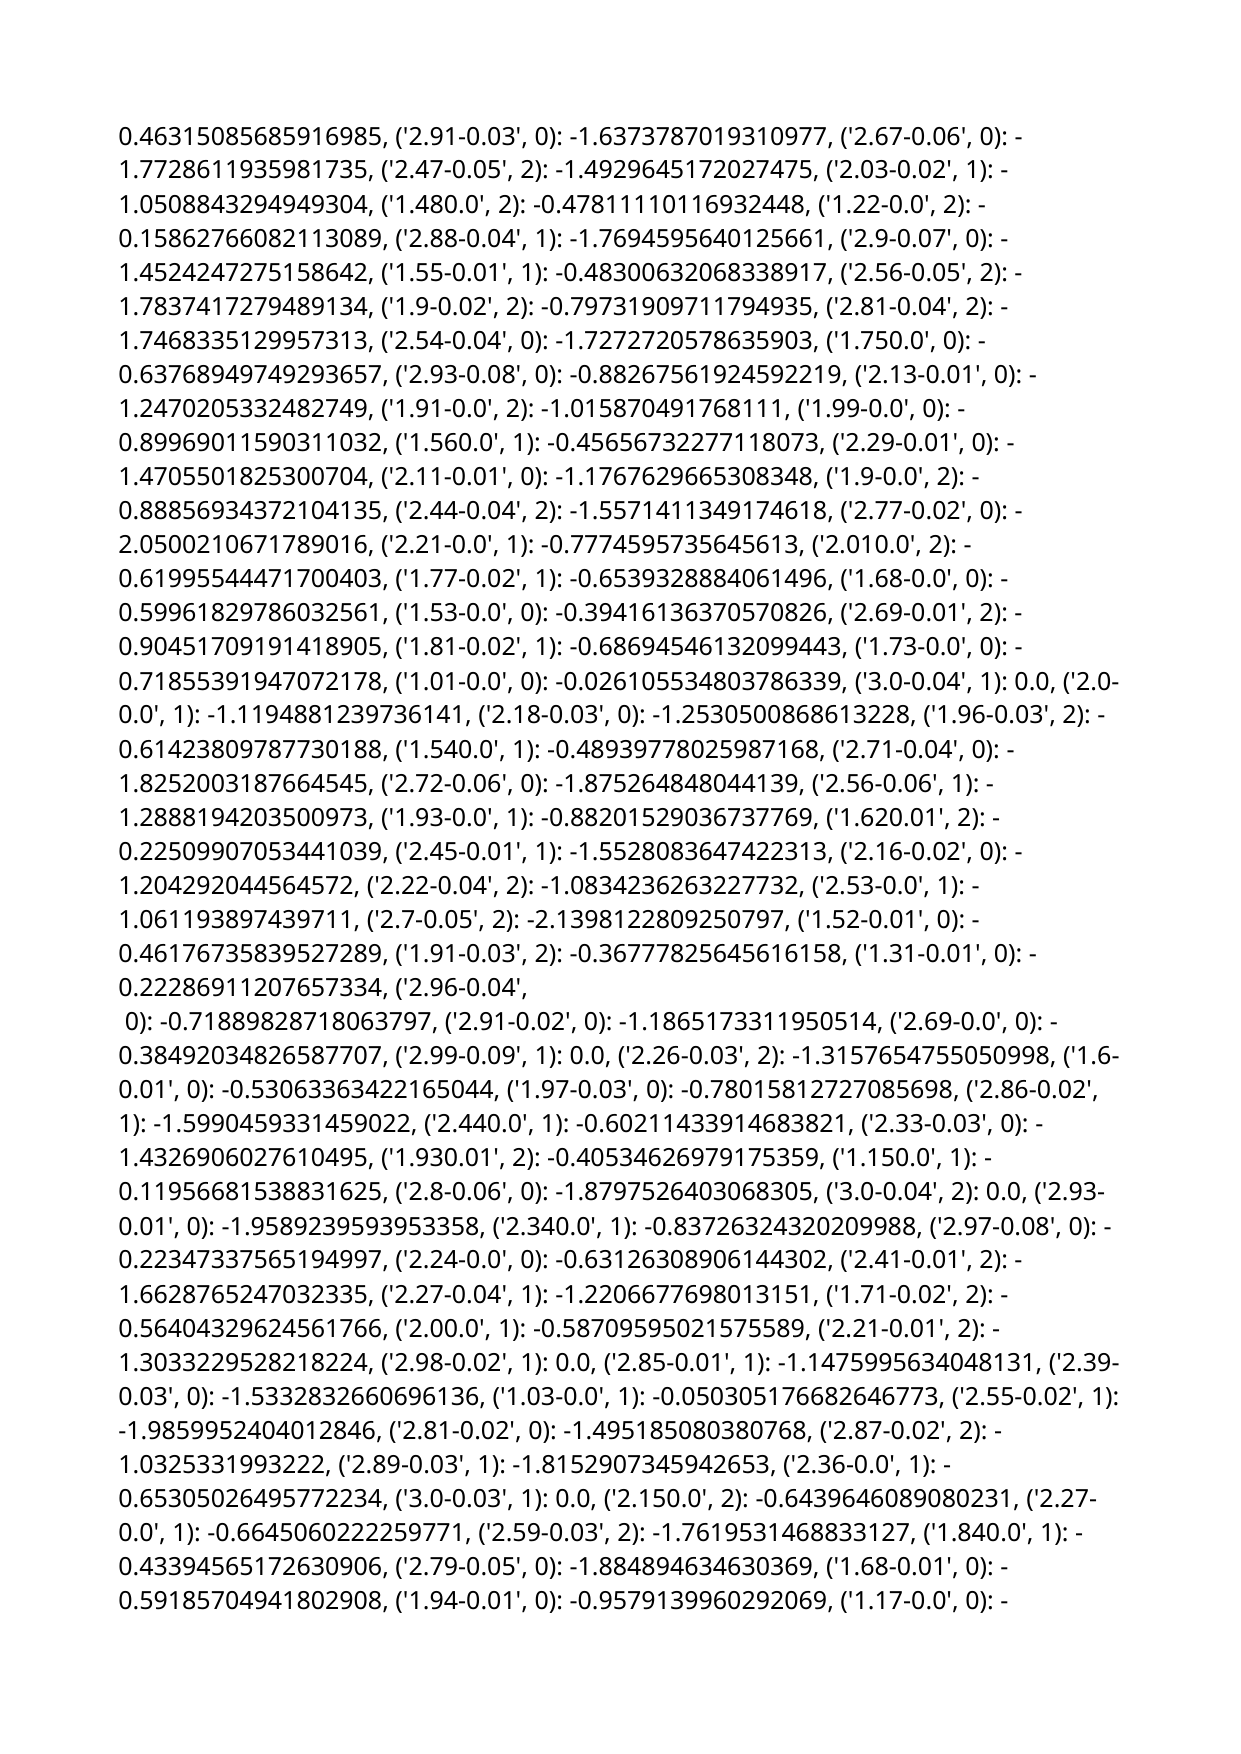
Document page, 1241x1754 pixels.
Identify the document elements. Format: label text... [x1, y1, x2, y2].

text 0): -0.71889828718063797, ('2.91-0.02', 0): -1.1865173311950514, ('2.69-0.0', 0): -0.38492034826587707, ('2.99-0.09', 1): 0.0, ('2.26-0.03', 2): -1.3157654755050998, ('1.6-0.01', 0): -0.53063363422165044, ('1.97-0.03', 0): -0.78015812727085698, ('2.86-0.02', 1): -1.5990459331459022, ('2.440.0', 1): -0.60211433914683821, ('2.33-0.03', 0): -1.4326906027610495, ('1.930.01', 2): -0.40534626979175359, ('1.150.0', 1): -0.11956681538831625, ('2.8-0.06', 0): -1.8797526403068305, ('3.0-0.04', 2): 0.0, ('2.93-0.01', 0): -1.9589239593953358, ('2.340.0', 1): -0.83726324320209988, ('2.97-0.08', 0): -0.22347337565194997, ('2.24-0.0', 0): -0.63126308906144302, ('2.41-0.01', 2): -1.6628765247032335, ('2.27-0.04', 1): -1.2206677698013151, ('1.71-0.02', 2): -0.56404329624561766, ('2.00.0', 1): -0.58709595021575589, ('2.21-0.01', 2): -1.3033229528218224, ('2.98-0.02', 1): 0.0, ('2.85-0.01', 1): -1.1475995634048131, ('2.39-0.03', 0): -1.5332832660696136, ('1.03-0.0', 1): -0.050305176682646773, ('2.55-0.02', 1): -1.9859952404012846, ('2.81-0.02', 0): -1.495185080380768, ('2.87-0.02', 2): -1.0325331993222, ('2.89-0.03', 1): -1.8152907345942653, ('2.36-0.0', 1): -0.65305026495772234, ('3.0-0.03', 1): 0.0, ('2.150.0', 2): -0.6439646089080231, ('2.27-0.0', 1): -0.6645060222259771, ('2.59-0.03', 2): -1.7619531468833127, ('1.840.0', 1): -0.43394565172630906, ('2.79-0.05', 0): -1.884894634630369, ('1.68-0.01', 0): -0.59185704941802908, ('1.94-0.01', 0): -0.9579139960292069, ('1.17-0.0', 0): [118, 1004, 1122, 1617]
text -0.46315085685916985, ('2.91-0.03', 0): -1.6373787019310977, ('2.67-0.06', 0): -1.7728611935981735, ('2.47-0.05', 2): -1.4929645172027475, ('2.03-0.02', 1): -1.0508843294949304, ('1.480.0', 2): -0.47811110116932448, ('1.22-0.0', 2): -0.15862766082113089, ('2.88-0.04', 1): -1.7694595640125661, ('2.9-0.07', 0): -1.4524247275158642, ('1.55-0.01', 1): -0.48300632068338917, ('2.56-0.05', 2): -1.7837417279489134, ('1.9-0.02', 2): -0.79731909711794935, ('2.81-0.04', 2): -1.7468335129957313, ('2.54-0.04', 0): -1.7272720578635903, ('1.750.0', 0): -0.63768949749293657, ('2.93-0.08', 0): -0.88267561924592219, ('2.13-0.01', 0): -1.2470205332482749, ('1.91-0.0', 2): -1.015870491768111, ('1.99-0.0', 0): -0.89969011590311032, ('1.560.0', 1): -0.45656732277118073, ('2.29-0.01', 0): -1.4705501825300704, ('2.11-0.01', 0): -1.1767629665308348, ('1.9-0.0', 2): -0.88856934372104135, ('2.44-0.04', 2): -1.5571411349174618, ('2.77-0.02', 0): -2.0500210671789016, ('2.21-0.0', 1): -0.7774595735645613, ('2.010.0', 2): -0.61995544471700403, ('1.77-0.02', 1): -0.6539328884061496, ('1.68-0.0', 0): -0.59961829786032561, ('1.53-0.0', 0): -0.39416136370570826, ('2.69-0.01', 2): -0.90451709191418905, ('1.81-0.02', 1): -0.68694546132099443, ('1.73-0.0', 0): -0.71855391947072178, ('1.01-0.0', 0): -0.026105534803786339, ('3.0-0.04', 1): 0.0, ('2.0-0.0', 1): -1.1194881239736141, ('2.18-0.03', 0): -1.2530500868613228, ('1.96-0.03', 2): -0.61423809787730188, ('1.540.0', 1): -0.48939778025987168, ('2.71-0.04', 0): -1.8252003187664545, ('2.72-0.06', 0): -1.875264848044139, ('2.56-0.06', 1): -1.2888194203500973, ('1.93-0.0', 1): -0.88201529036737769, ('1.620.01', 2): -0.22509907053441039, ('2.45-0.01', 1): -1.5528083647422313, ('2.16-0.02', 0): -1.204292044564572, ('2.22-0.04', 2): -1.0834236263227732, ('2.53-0.0', 1): -1.061193897439711, ('2.7-0.05', 2): -2.1398122809250797, ('1.52-0.01', 0): -0.46176735839527289, ('1.91-0.03', 2): -0.36777825645616158, ('1.31-0.01', 0): -0.22286911207657334, ('2.96-0.04', [118, 118, 1122, 1004]
